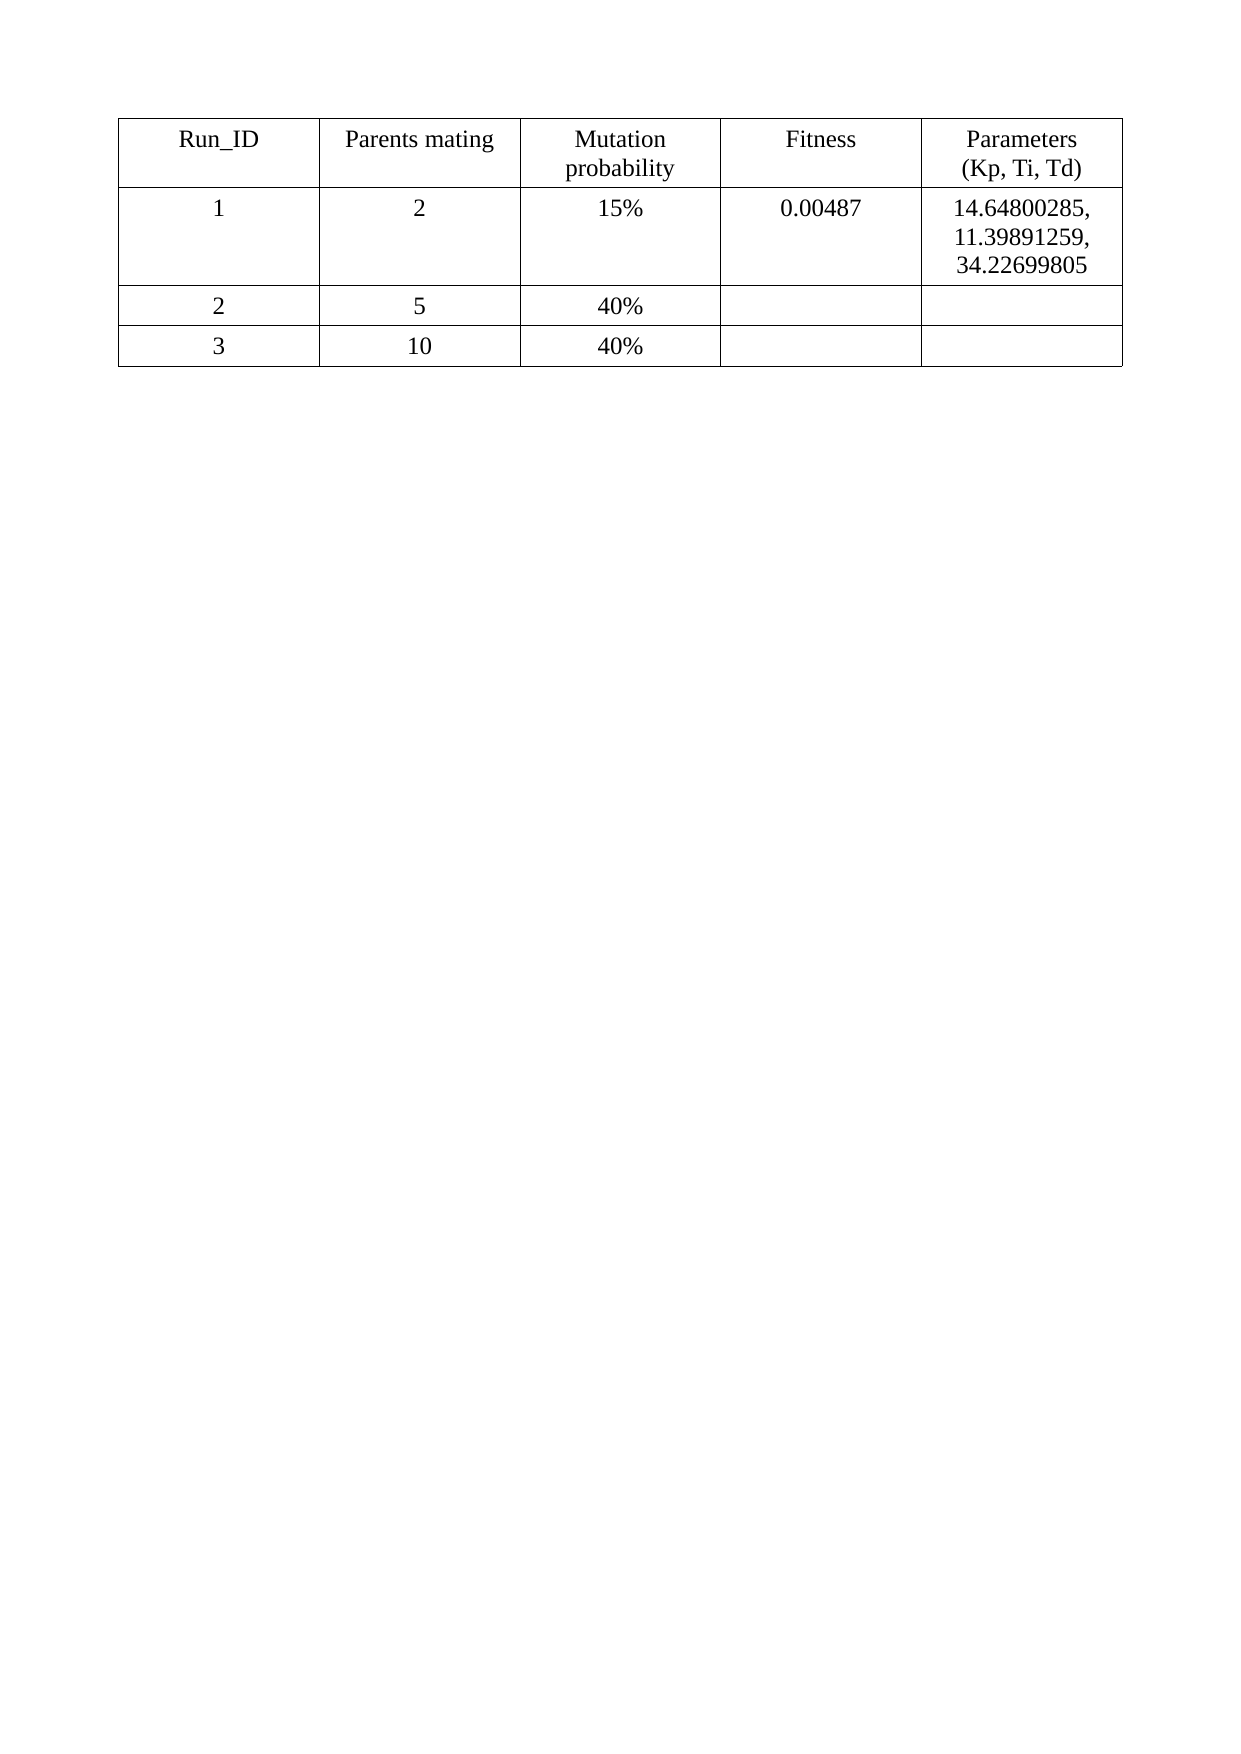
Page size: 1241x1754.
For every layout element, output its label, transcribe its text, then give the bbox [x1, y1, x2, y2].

table_header Run_ID [119, 119, 319, 187]
table_cell [721, 326, 921, 366]
table_cell 3 [119, 326, 319, 366]
table_cell 40% [521, 326, 720, 366]
table_cell 14.64800285, 11.39891259, 34.22699805 [922, 188, 1122, 285]
table_cell 40% [521, 286, 720, 325]
table_cell 2 [119, 286, 319, 325]
table_cell [721, 286, 921, 325]
table_header Parameters (Kp, Ti, Td) [922, 119, 1122, 187]
table_cell 5 [320, 286, 520, 325]
table_header Mutation probability [521, 119, 720, 187]
table_header Parents mating [320, 119, 520, 187]
table_cell [922, 326, 1122, 366]
table_cell [922, 286, 1122, 325]
table_cell 10 [320, 326, 520, 366]
table_cell 15% [521, 188, 720, 285]
table_cell 1 [119, 188, 319, 285]
table_cell 0.00487 [721, 188, 921, 285]
table_header Fitness [721, 119, 921, 187]
table_cell 2 [320, 188, 520, 285]
